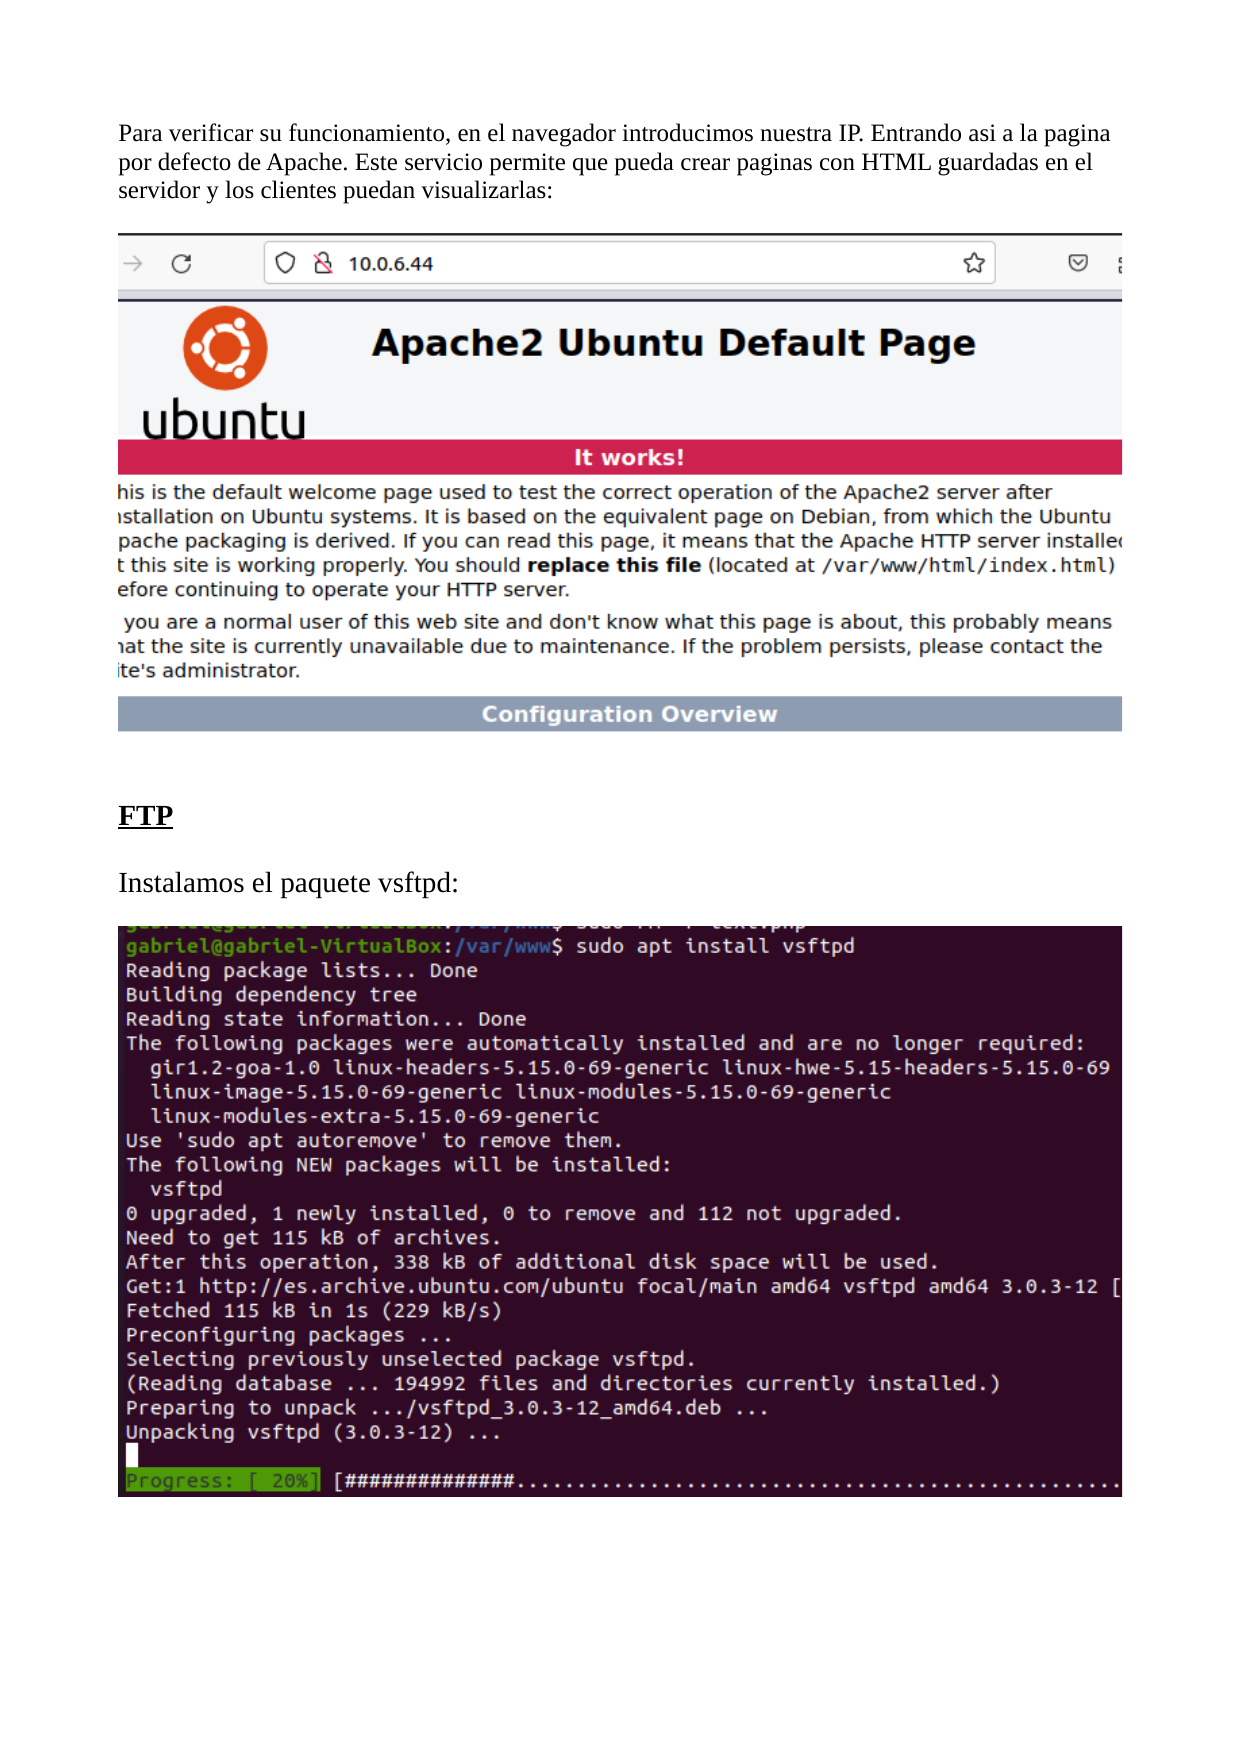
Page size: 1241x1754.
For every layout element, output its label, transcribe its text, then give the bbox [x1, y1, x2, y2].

text Instalamos el paquete vsftpd: [118, 865, 1122, 898]
picture [118, 233, 1123, 741]
picture [118, 926, 1123, 1497]
text Para verificar su funcionamiento, en el navegador introducimos nuestra IP. Entrando asi a la pagina por defecto de Apache. Este servicio permite que pueda crear paginas con HTML guardadas en el servidor y los clientes puedan visualizarlas: [118, 118, 1122, 204]
text FTP [118, 798, 1122, 831]
